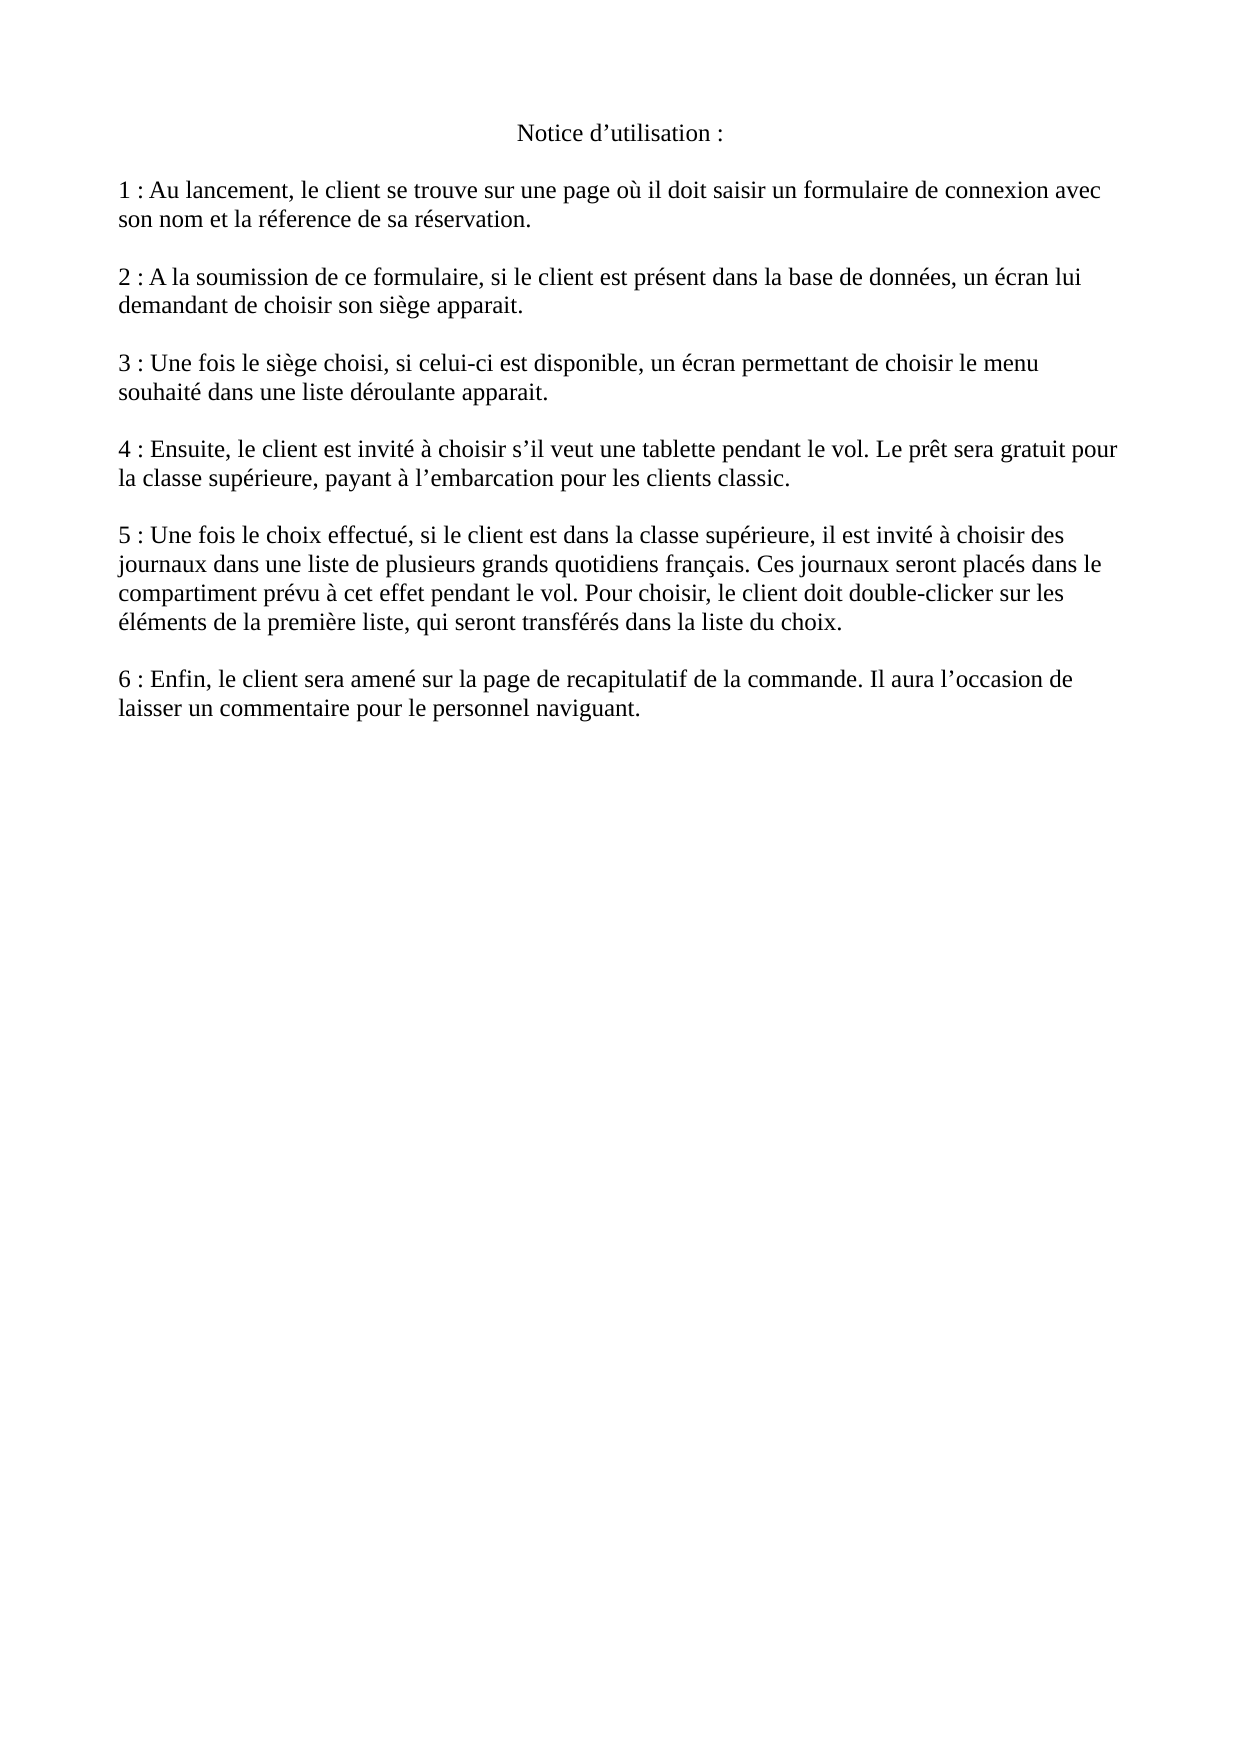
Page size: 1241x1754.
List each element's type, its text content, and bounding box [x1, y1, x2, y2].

text 1 : Au lancement, le client se trouve sur une page où il doit saisir un formulaire de connexion avec son nom et la réference de sa réservation. [118, 176, 1122, 233]
text Notice d’utilisation : [118, 118, 1122, 147]
text 3 : Une fois le siège choisi, si celui-ci est disponible, un écran permettant de choisir le menu souhaité dans une liste déroulante apparait. [118, 348, 1122, 406]
text 4 : Ensuite, le client est invité à choisir s’il veut une tablette pendant le vol. Le prêt sera gratuit pour la classe supérieure, payant à l’embarcation pour les clients classic. [118, 434, 1122, 492]
text 2 : A la soumission de ce formulaire, si le client est présent dans la base de données, un écran lui demandant de choisir son siège apparait. [118, 233, 1122, 319]
text 5 : Une fois le choix effectué, si le client est dans la classe supérieure, il est invité à choisir des journaux dans une liste de plusieurs grands quotidiens français. Ces journaux seront placés dans le compartiment prévu à cet effet pendant le vol. Pour choisir, le client doit double-clicker sur les éléments de la première liste, qui seront transférés dans la liste du choix. [118, 521, 1122, 636]
text 6 : Enfin, le client sera amené sur la page de recapitulatif de la commande. Il aura l’occasion de laisser un commentaire pour le personnel naviguant. [118, 664, 1122, 722]
